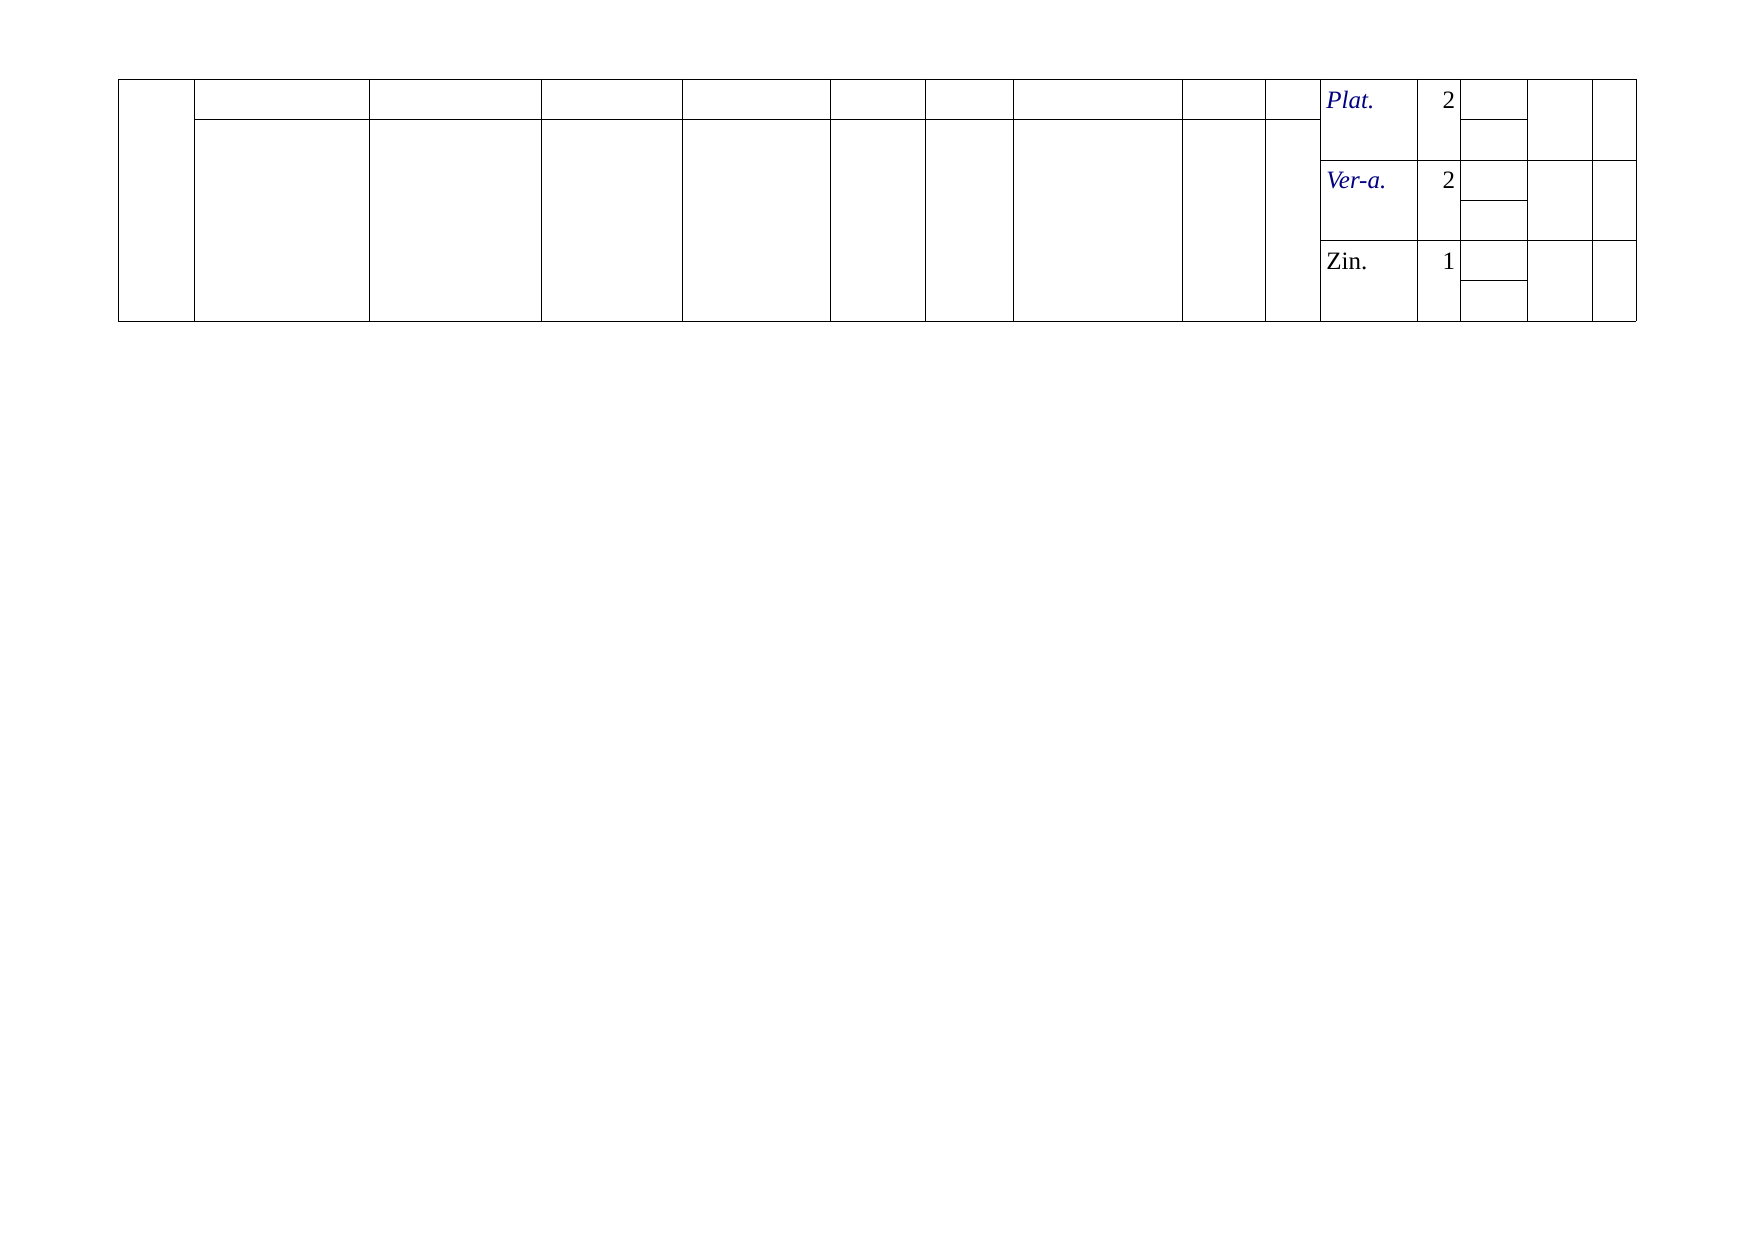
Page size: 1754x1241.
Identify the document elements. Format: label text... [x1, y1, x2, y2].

table_cell Zin. [1321, 241, 1417, 321]
table_cell [1014, 80, 1182, 119]
table_cell [1593, 80, 1636, 159]
table_cell [195, 80, 369, 119]
table_cell [1266, 120, 1320, 321]
table_cell Ver-a. [1321, 161, 1417, 240]
table_cell 1 [1418, 241, 1460, 321]
table_cell [1593, 241, 1636, 321]
table_cell [1266, 80, 1320, 119]
table_cell [195, 120, 369, 321]
table_cell [683, 80, 830, 119]
table_cell [831, 120, 925, 321]
table_cell [119, 80, 194, 321]
table_cell [1461, 161, 1527, 200]
table_cell [1528, 161, 1592, 240]
table_cell [683, 120, 830, 321]
table_cell [831, 80, 925, 119]
table_cell 2 [1418, 80, 1460, 159]
table_cell 2 [1418, 161, 1460, 240]
table_cell [1461, 80, 1527, 119]
table_cell [370, 80, 541, 119]
table_cell [1183, 80, 1265, 119]
table_cell [1528, 241, 1592, 321]
table_cell [542, 80, 682, 119]
table_cell [1461, 120, 1527, 159]
table_cell [1461, 281, 1527, 321]
table_cell [1461, 201, 1527, 240]
table_cell [1593, 161, 1636, 240]
table_cell Plat. [1321, 80, 1417, 159]
table_cell [370, 120, 541, 321]
table_cell [926, 80, 1013, 119]
table_cell [1183, 120, 1265, 321]
table_cell [1014, 120, 1182, 321]
table_cell [1528, 80, 1592, 159]
table_cell [926, 120, 1013, 321]
table_cell [1461, 241, 1527, 280]
table_cell [542, 120, 682, 321]
